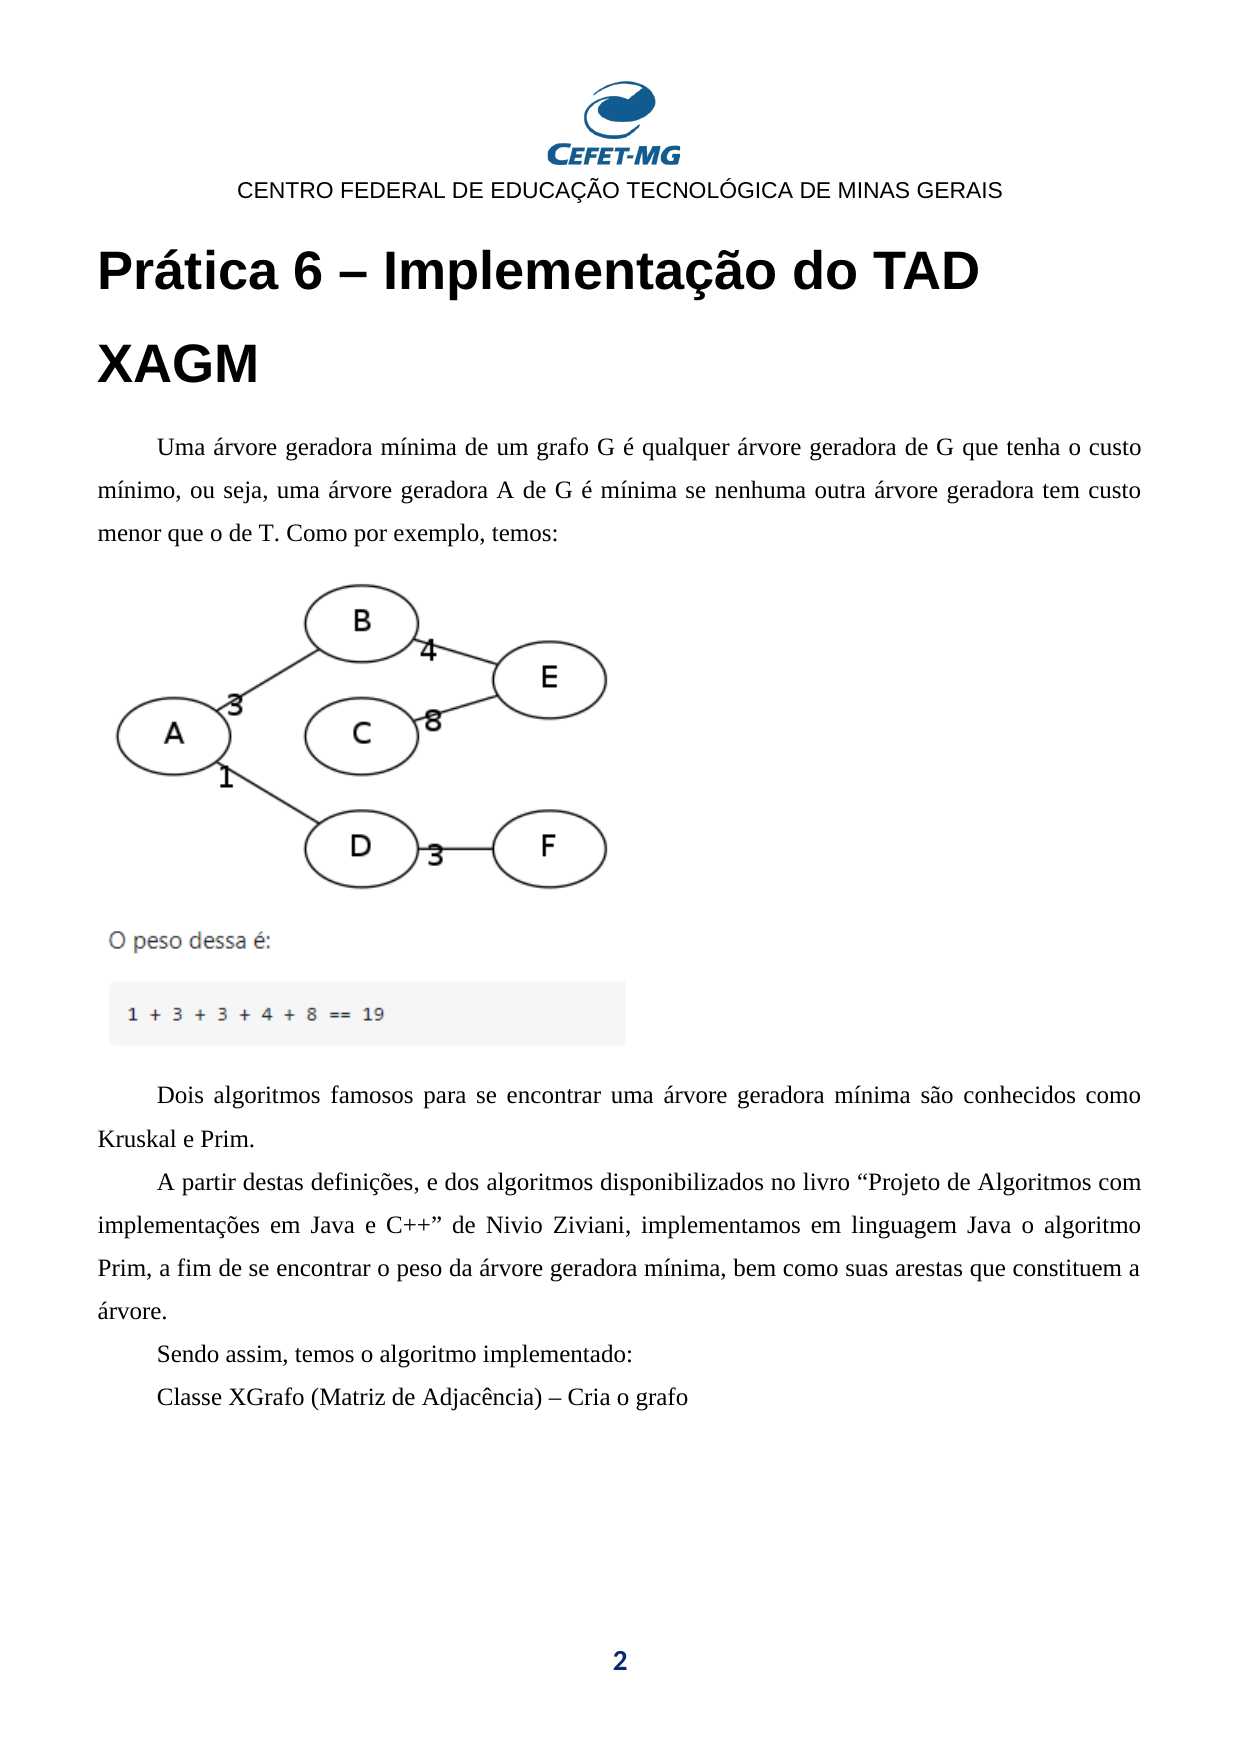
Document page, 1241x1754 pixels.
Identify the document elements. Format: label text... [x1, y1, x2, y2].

picture [547, 81, 681, 165]
text Dois algoritmos famosos para se encontrar uma árvore geradora mínima são conhecidos como Kruskal e Prim. [97, 1081, 1143, 1152]
subtitle Prática 6 – Implementação do TAD XAGM [97, 239, 1143, 394]
text A partir destas definições, e dos algoritmos disponibilizados no livro “Projeto de Algoritmos com implementações em Java e C++” de Nivio Ziviani, implementamos em linguagem Java o algoritmo Prim, a fim de se encontrar o peso da árvore geradora mínima, bem como suas arestas que constituem a árvore. [97, 1167, 1143, 1325]
text Uma árvore geradora mínima de um grafo G é qualquer árvore geradora de G que tenha o custo mínimo, ou seja, uma árvore geradora A de G é mínima se nenhuma outra árvore geradora tem custo menor que o de T. Como por exemplo, temos: [97, 432, 1143, 547]
text Sendo assim, temos o algoritmo implementado: [97, 1339, 1143, 1368]
picture [97, 561, 626, 1063]
text Classe XGrafo (Matriz de Adjacência) – Cria o grafo [97, 1382, 1143, 1411]
